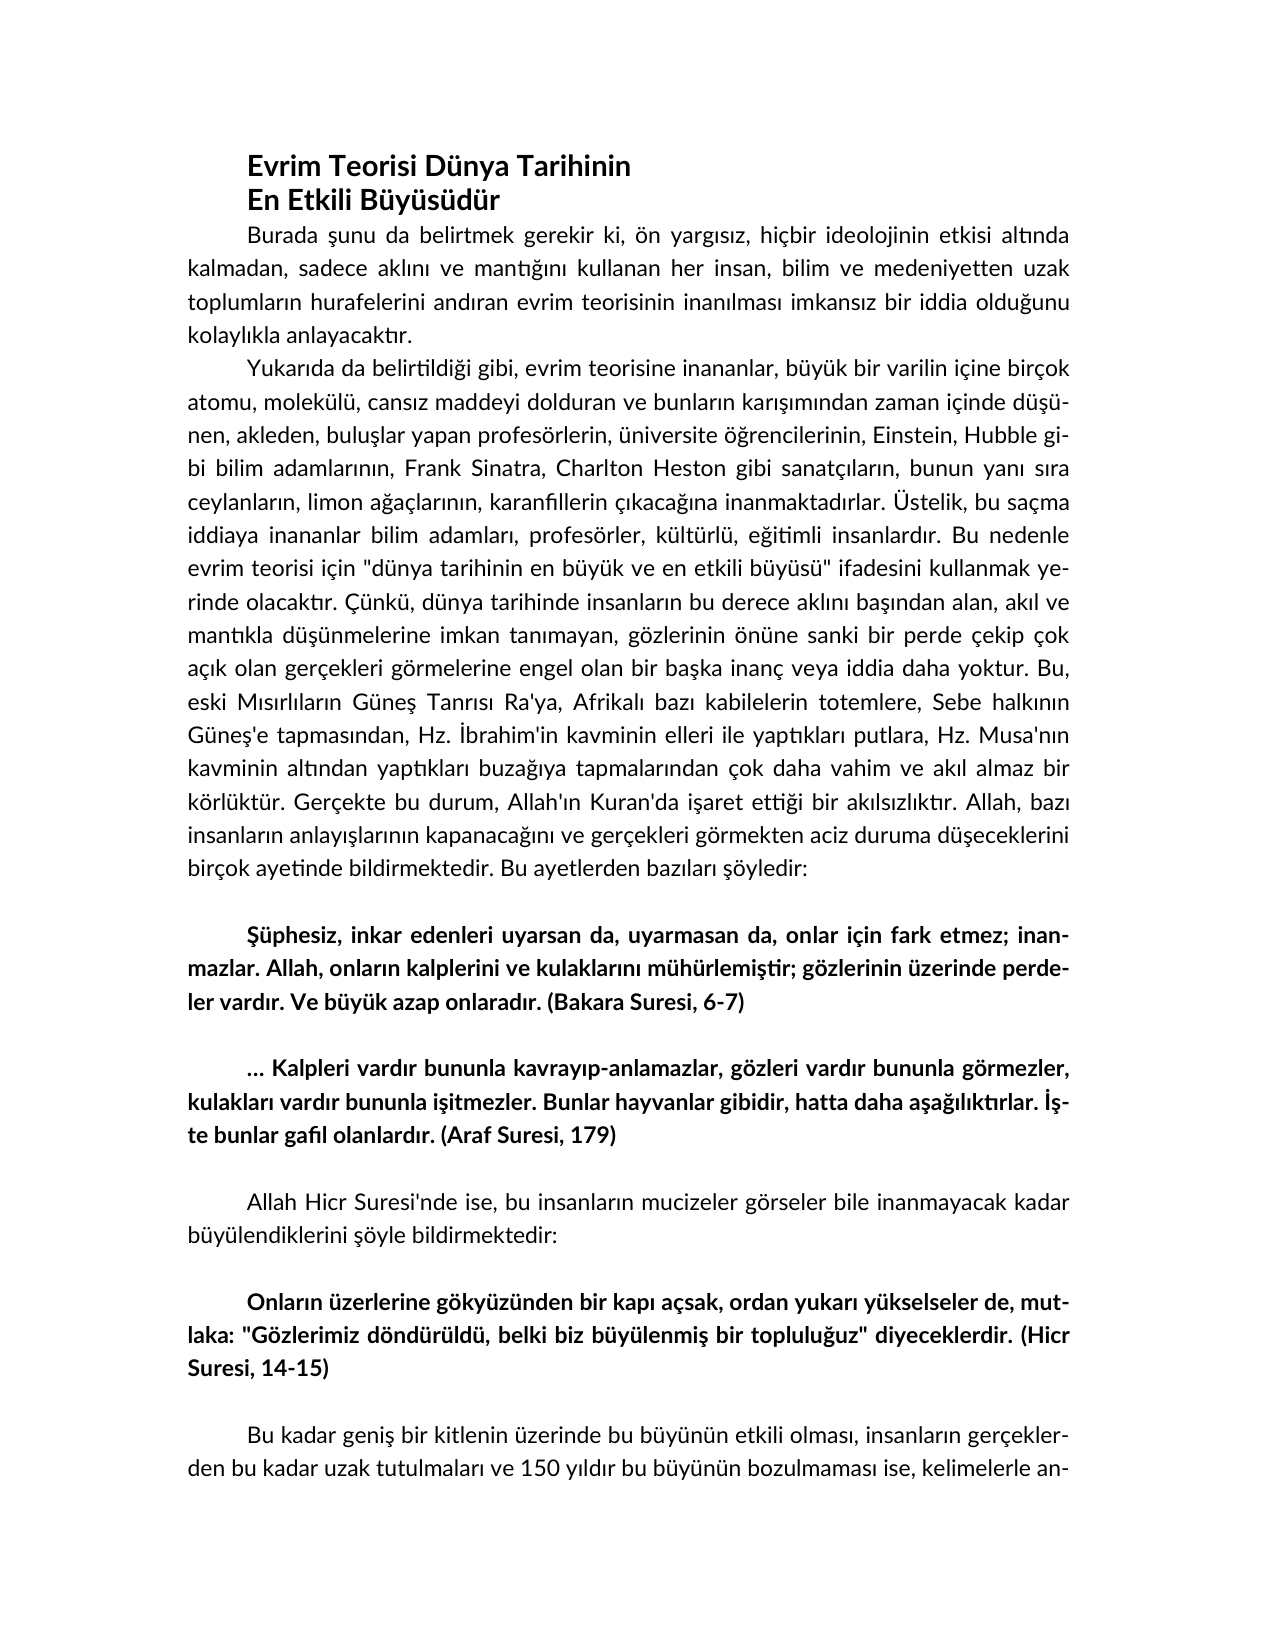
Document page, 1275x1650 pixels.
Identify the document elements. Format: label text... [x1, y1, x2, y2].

text Bu­ra­da şu­nu da be­lirt­mek ge­re­kir ki, ön­ yar­gı­sız, hiç­bir ide­olo­ji­nin et­ki­si al­tın­da kal­ma­dan, sa­de­ce ak­lı­nı ve man­tı­ğı­nı kul­la­nan her in­san, bi­lim ve me­de­ni­yet­ten uzak top­lum­la­rın hu­ra­fe­le­ri­ni an­dı­ran ev­rim te­ori­si­nin ina­nıl­ma­sı im­kan­sız bir id­dia ol­du­ğu­nu ko­lay­lık­la an­la­ya­cak­tır. [187, 217, 1070, 350]
text En Et­ki­li Bü­yü­sü­dür [187, 183, 1070, 217]
text Bu ka­dar ge­niş bir kit­le­nin üze­rin­de bu bü­yü­nün et­ki­li ol­ma­sı, in­san­la­rın ger­çek­ler­den bu ka­dar uzak tu­tul­ma­la­rı ve 150 yıl­dır bu bü­yü­nün bo­zul­ma­ma­sı ise, ke­li­me­ler­le an­ [187, 1417, 1070, 1483]
text Al­lah Hicr Su­re­si'nde ise, bu in­san­la­rın mu­ci­ze­ler gör­se­ler bi­le inan­ma­ya­cak ka­dar bü­yü­len­dik­le­ri­ni şöy­le bil­dir­mek­te­dir: [187, 1183, 1070, 1250]
text Ev­rim Te­ori­si Dün­ya Ta­ri­hi­nin [187, 150, 1070, 183]
text … Kalp­le­ri var­dır bu­nun­la kav­ra­yıp-an­la­maz­lar, göz­le­ri var­dır bu­nun­la gör­mez­ler, ku­lak­la­rı var­dır bu­nun­la işit­mez­ler. Bun­lar hay­van­lar gi­bi­dir, hat­ta da­ha aşa­ğı­lık­tır­lar. İş­te bun­lar ga­fil olan­lar­dır. (Araf Su­re­si, 179) [187, 1050, 1070, 1150]
text On­la­rın üzer­le­ri­ne gök­yü­zün­den bir ka­pı aç­sak, or­dan yu­ka­rı yük­sel­se­ler de, mut­la­ka: "Göz­le­ri­miz dön­dü­rül­dü, bel­ki biz bü­yü­len­miş bir top­lu­lu­ğuz" di­ye­cek­ler­dir. (Hicr Su­re­si, 14-15) [187, 1283, 1070, 1383]
text Şüp­he­siz, in­kar eden­le­ri uyar­san da, uyar­ma­san da, on­lar için fark et­mez; inan­maz­lar. Al­lah, on­la­rın kalp­le­ri­ni ve ku­lak­la­rı­nı mü­hür­le­miş­tir; göz­le­ri­nin üze­rin­de per­de­ler var­dır. Ve bü­yük azap on­la­ra­dır. (Ba­ka­ra Su­re­si, 6-7) [187, 917, 1070, 1017]
text Yu­ka­rı­da da be­lir­til­di­ği gi­bi, ev­rim te­ori­si­ne ina­nan­lar, bü­yük bir va­ri­lin içi­ne bir­çok ato­mu, mo­le­kü­lü, can­sız mad­de­yi dol­du­ran ve bun­la­rın ka­rı­şı­mın­dan za­man için­de dü­şü­nen, ak­le­den, bu­luş­lar ya­pan pro­fe­sör­le­rin, üni­ver­si­te öğ­ren­ci­le­ri­nin, Eins­te­in, Hubb­le gi­bi bi­lim adam­la­rı­nın, Frank Si­nat­ra, Charl­ton Hes­ton gi­bi sa­nat­çı­la­rın, bu­nun ya­nı­ sı­ra cey­lan­la­rın, li­mon ağaç­la­rı­nın, ka­ran­fil­le­rin çı­ka­ca­ğı­na inan­mak­ta­dır­lar. Üs­te­lik, bu saç­ma id­di­aya ina­nan­lar bi­lim adam­la­rı, pro­fe­sör­ler, kül­tür­lü, eği­tim­li in­san­lar­dır. Bu ne­den­le ev­rim te­ori­si için "dün­ya ta­ri­hi­nin en bü­yük ve en et­ki­li bü­yü­sü" ifa­de­si­ni kul­lan­mak ye­rin­de ola­cak­tır. Çün­kü, dün­ya ta­ri­hin­de in­san­la­rın bu de­re­ce ak­lı­nı ba­şın­dan alan, akıl ve man­tık­la dü­şün­me­le­ri­ne im­kan ta­nı­ma­yan, göz­le­ri­nin önü­ne san­ki bir per­de çe­kip çok açık olan ger­çek­le­ri gör­me­le­ri­ne en­gel olan bir baş­ka inanç ve­ya id­dia da­ha yok­tur. Bu, es­ki Mı­sır­lı­la­rın Gü­neş Tan­rı­sı Ra'ya, Af­ri­ka­lı ba­zı ka­bi­le­le­rin to­tem­le­re, Se­be hal­kı­nın Gü­neş'e tap­ma­sın­dan, Hz. İb­ra­him'in kav­mi­nin el­le­ri ile yap­tık­la­rı put­la­ra, Hz. Mu­sa'nın kav­mi­nin al­tın­dan yap­tık­la­rı bu­za­ğı­ya tap­ma­la­rın­dan çok da­ha va­him ve akıl al­maz bir kör­lük­tür. Ger­çek­te bu du­rum, Al­lah'ın Ku­ran'da işa­ret et­ti­ği bir akıl­sız­lık­tır. Al­lah, ba­zı in­san­la­rın an­la­yış­la­rı­nın ka­pa­na­ca­ğı­nı ve ger­çek­le­ri gör­mek­ten aciz du­ru­ma dü­şe­cek­le­ri­ni bir­çok aye­tin­de bil­dir­mek­te­dir. Bu ayet­ler­den ba­zı­la­rı şöy­le­dir: [187, 350, 1070, 883]
